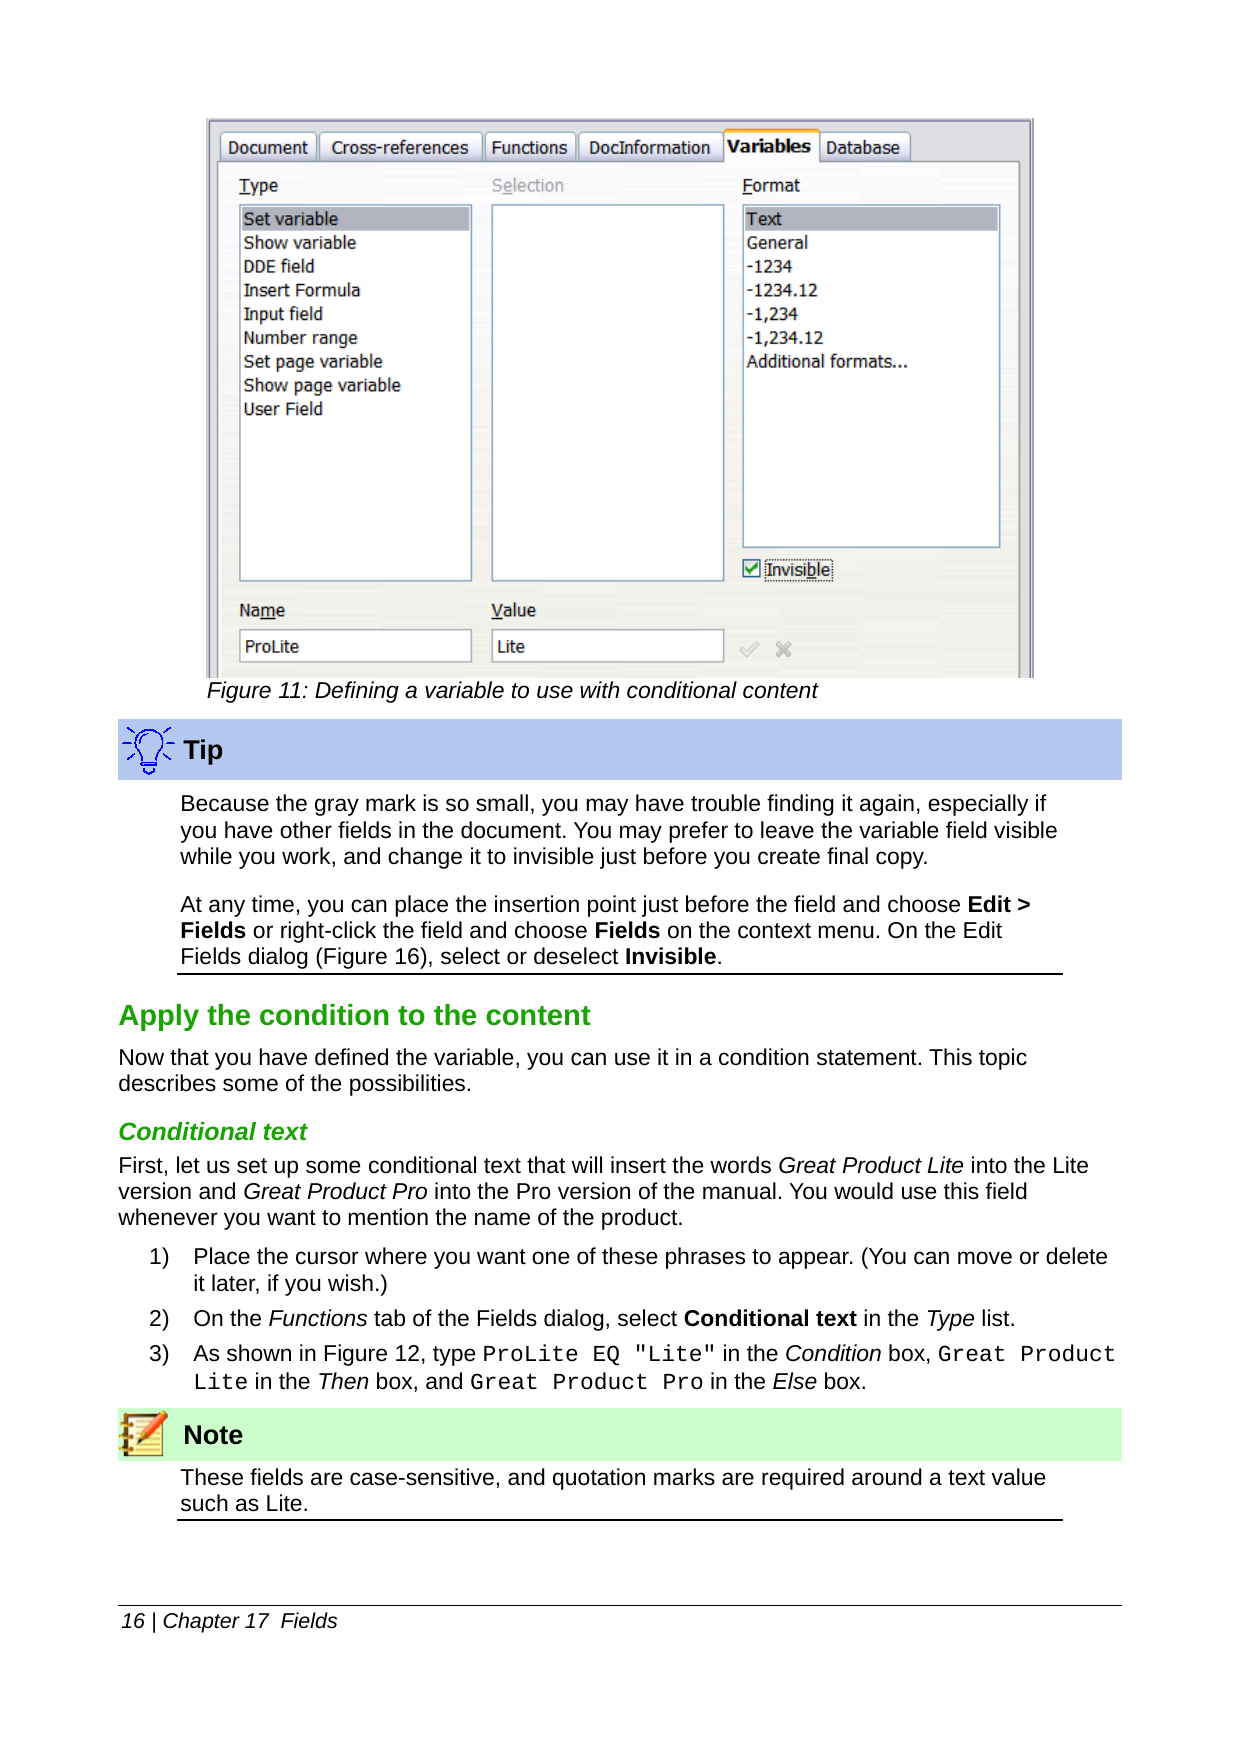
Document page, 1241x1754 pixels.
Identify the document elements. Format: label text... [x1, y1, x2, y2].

text These fields are case-sensitive, and quotation marks are required around a text value such as Lite. [177, 1461, 1063, 1519]
picture [119, 1409, 170, 1460]
subtitle Conditional text [118, 1117, 1122, 1146]
text Figure 11: Defining a variable to use with conditional content [207, 678, 1033, 703]
list Place the cursor where you want one of these phrases to appear. (You can move or delete it later, if you wish.) [169, 1243, 1122, 1296]
text At any time, you can place the insertion point just before the field and choose Edit > Fields or right-click the field and choose Fields on the context menu. On the Edit Fields dialog (Figure 16), select or deselect Invisible. [177, 887, 1063, 973]
picture [206, 118, 1034, 678]
picture [119, 719, 179, 779]
text Because the gray mark is so small, you may have trouble finding it again, especially if you have other fields in the document. You may prefer to leave the variable field visible while you work, and change it to invisible just before you create final copy. [177, 787, 1063, 869]
text Now that you have defined the variable, you can use it in a condition statement. This topic describes some of the possibilities. [118, 1044, 1122, 1096]
list As shown in Figure 12, type ProLite EQ "Lite" in the Condition box, Great Product Lite in the Then box, and Great Product Pro in the Else box. [169, 1340, 1122, 1397]
list First, let us set up some conditional text that will insert the words Great Product Lite into the Lite version and Great Product Pro into the Pro version of the manual. You would use this field whenever you want to mention the name of the product. [118, 1152, 1122, 1231]
subtitle Apply the condition to the content [118, 998, 1122, 1032]
subtitle Note [118, 1408, 1122, 1461]
subtitle Tip [118, 719, 1122, 780]
list On the Functions tab of the Fields dialog, select Conditional text in the Type list. [169, 1305, 1122, 1331]
